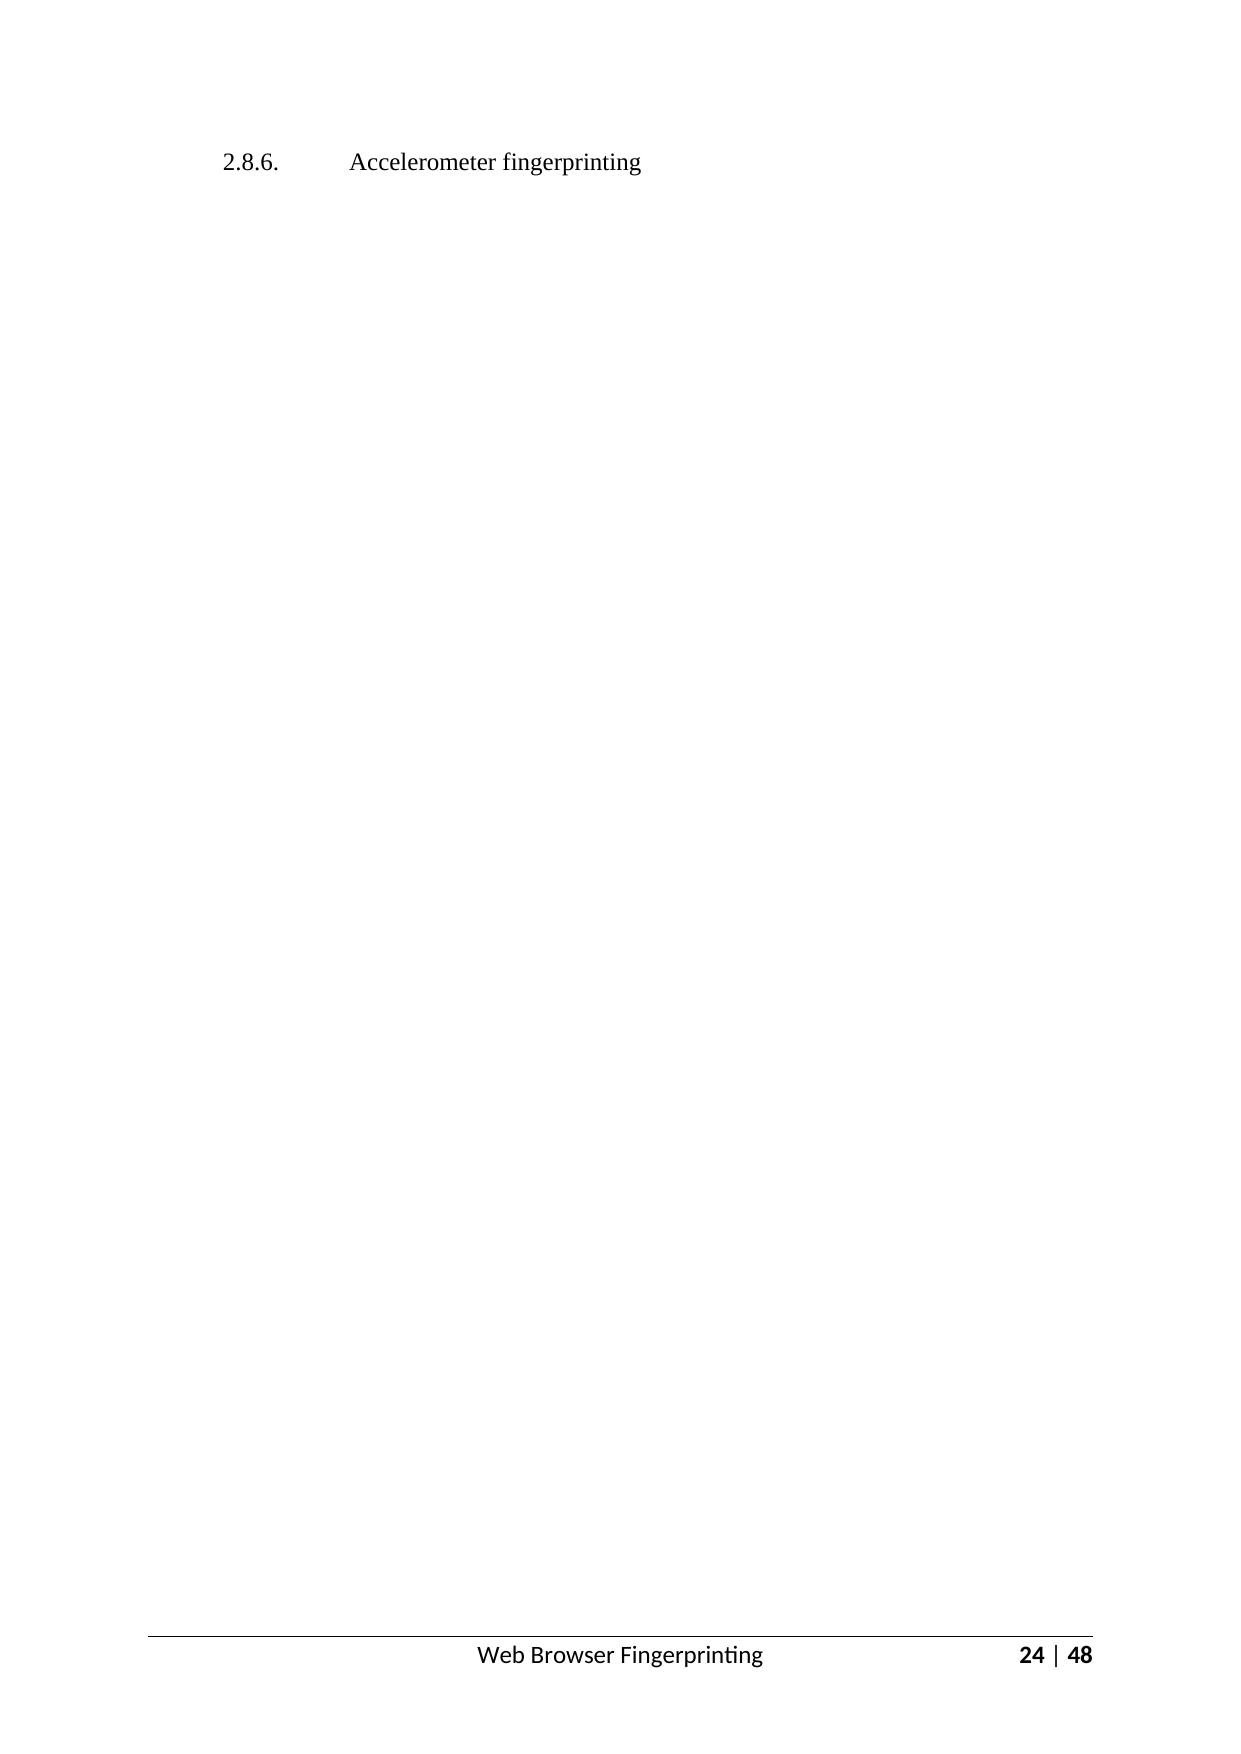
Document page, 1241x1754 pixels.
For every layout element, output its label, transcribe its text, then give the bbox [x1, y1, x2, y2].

list Accelerometer fingerprinting [223, 147, 1093, 176]
